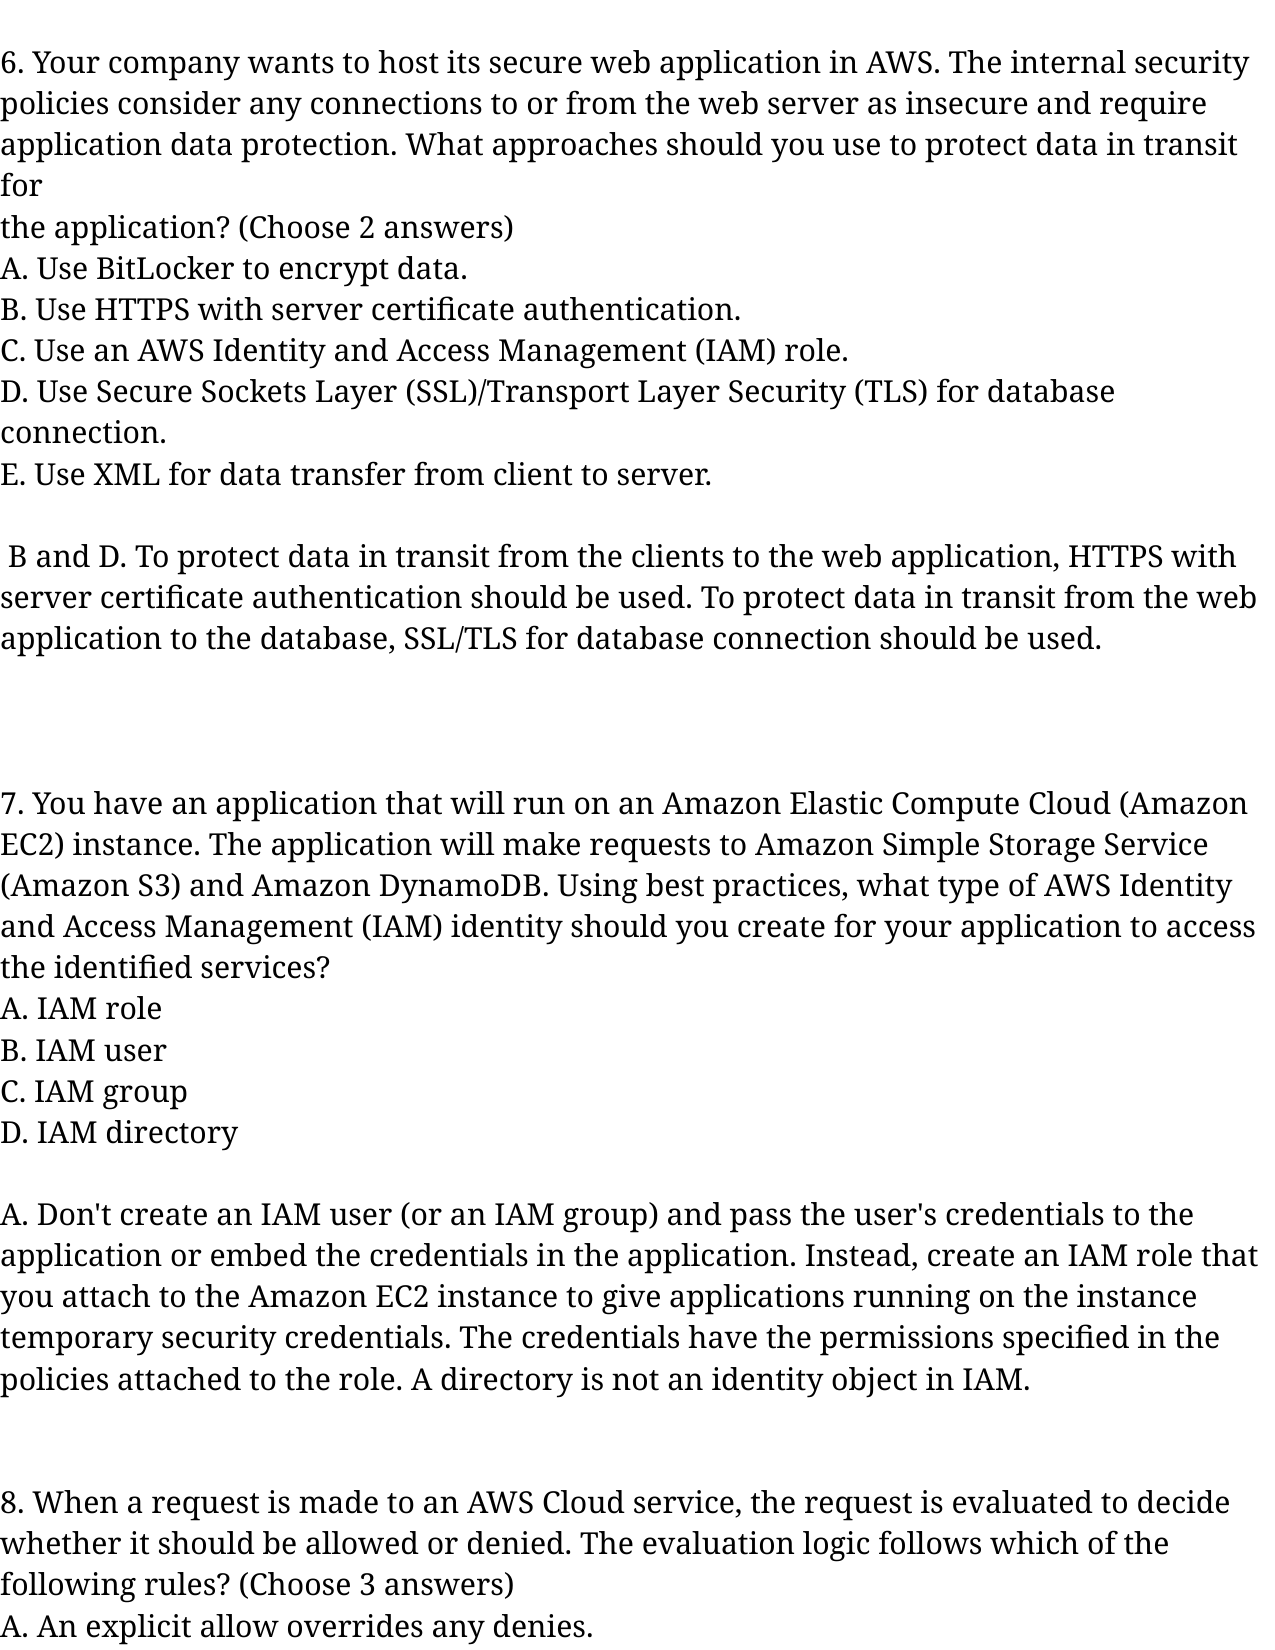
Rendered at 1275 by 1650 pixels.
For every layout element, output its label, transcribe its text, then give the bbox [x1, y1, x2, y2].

text you attach to the Amazon EC2 instance to give applications running on the instance [0, 1276, 1275, 1317]
text policies attached to the role. A directory is not an identity object in IAM. [0, 1358, 1275, 1399]
text B. IAM user [0, 1029, 1275, 1070]
text application data protection. What approaches should you use to protect data in transit for [0, 123, 1275, 206]
text EC2) instance. The application will make requests to Amazon Simple Storage Service [0, 823, 1275, 864]
text 7. You have an application that will run on an Amazon Elastic Compute Cloud (Amazon [0, 782, 1275, 823]
text B and D. To protect data in transit from the clients to the web application, HTTPS with [0, 535, 1275, 576]
text C. Use an AWS Identity and Access Management (IAM) role. [0, 329, 1275, 370]
text 8. When a request is made to an AWS Cloud service, the request is evaluated to decide [0, 1481, 1275, 1522]
text following rules? (Choose 3 answers) [0, 1563, 1275, 1605]
text (Amazon S3) and Amazon DynamoDB. Using best practices, what type of AWS Identity [0, 864, 1275, 905]
text server certificate authentication should be used. To protect data in transit from the web [0, 576, 1275, 617]
text D. IAM directory [0, 1111, 1275, 1152]
text B. Use HTTPS with server certificate authentication. [0, 288, 1275, 329]
text application to the database, SSL/TLS for database connection should be used. [0, 617, 1275, 658]
text the identified services? [0, 946, 1275, 987]
text temporary security credentials. The credentials have the permissions specified in the [0, 1317, 1275, 1358]
text C. IAM group [0, 1070, 1275, 1111]
text and Access Management (IAM) identity should you create for your application to access [0, 905, 1275, 946]
text policies consider any connections to or from the web server as insecure and require [0, 82, 1275, 123]
text application or embed the credentials in the application. Instead, create an IAM role that [0, 1234, 1275, 1276]
text 6. Your company wants to host its secure web application in AWS. The internal security [0, 41, 1275, 82]
text the application? (Choose 2 answers) [0, 206, 1275, 247]
text A. Use BitLocker to encrypt data. [0, 247, 1275, 288]
text A. An explicit allow overrides any denies. [0, 1605, 1275, 1646]
text A. IAM role [0, 987, 1275, 1029]
text E. Use XML for data transfer from client to server. [0, 453, 1275, 494]
text D. Use Secure Sockets Layer (SSL)/Transport Layer Security (TLS) for database [0, 370, 1275, 411]
text A. Don't create an IAM user (or an IAM group) and pass the user's credentials to the [0, 1193, 1275, 1234]
text whether it should be allowed or denied. The evaluation logic follows which of the [0, 1522, 1275, 1563]
text connection. [0, 411, 1275, 453]
